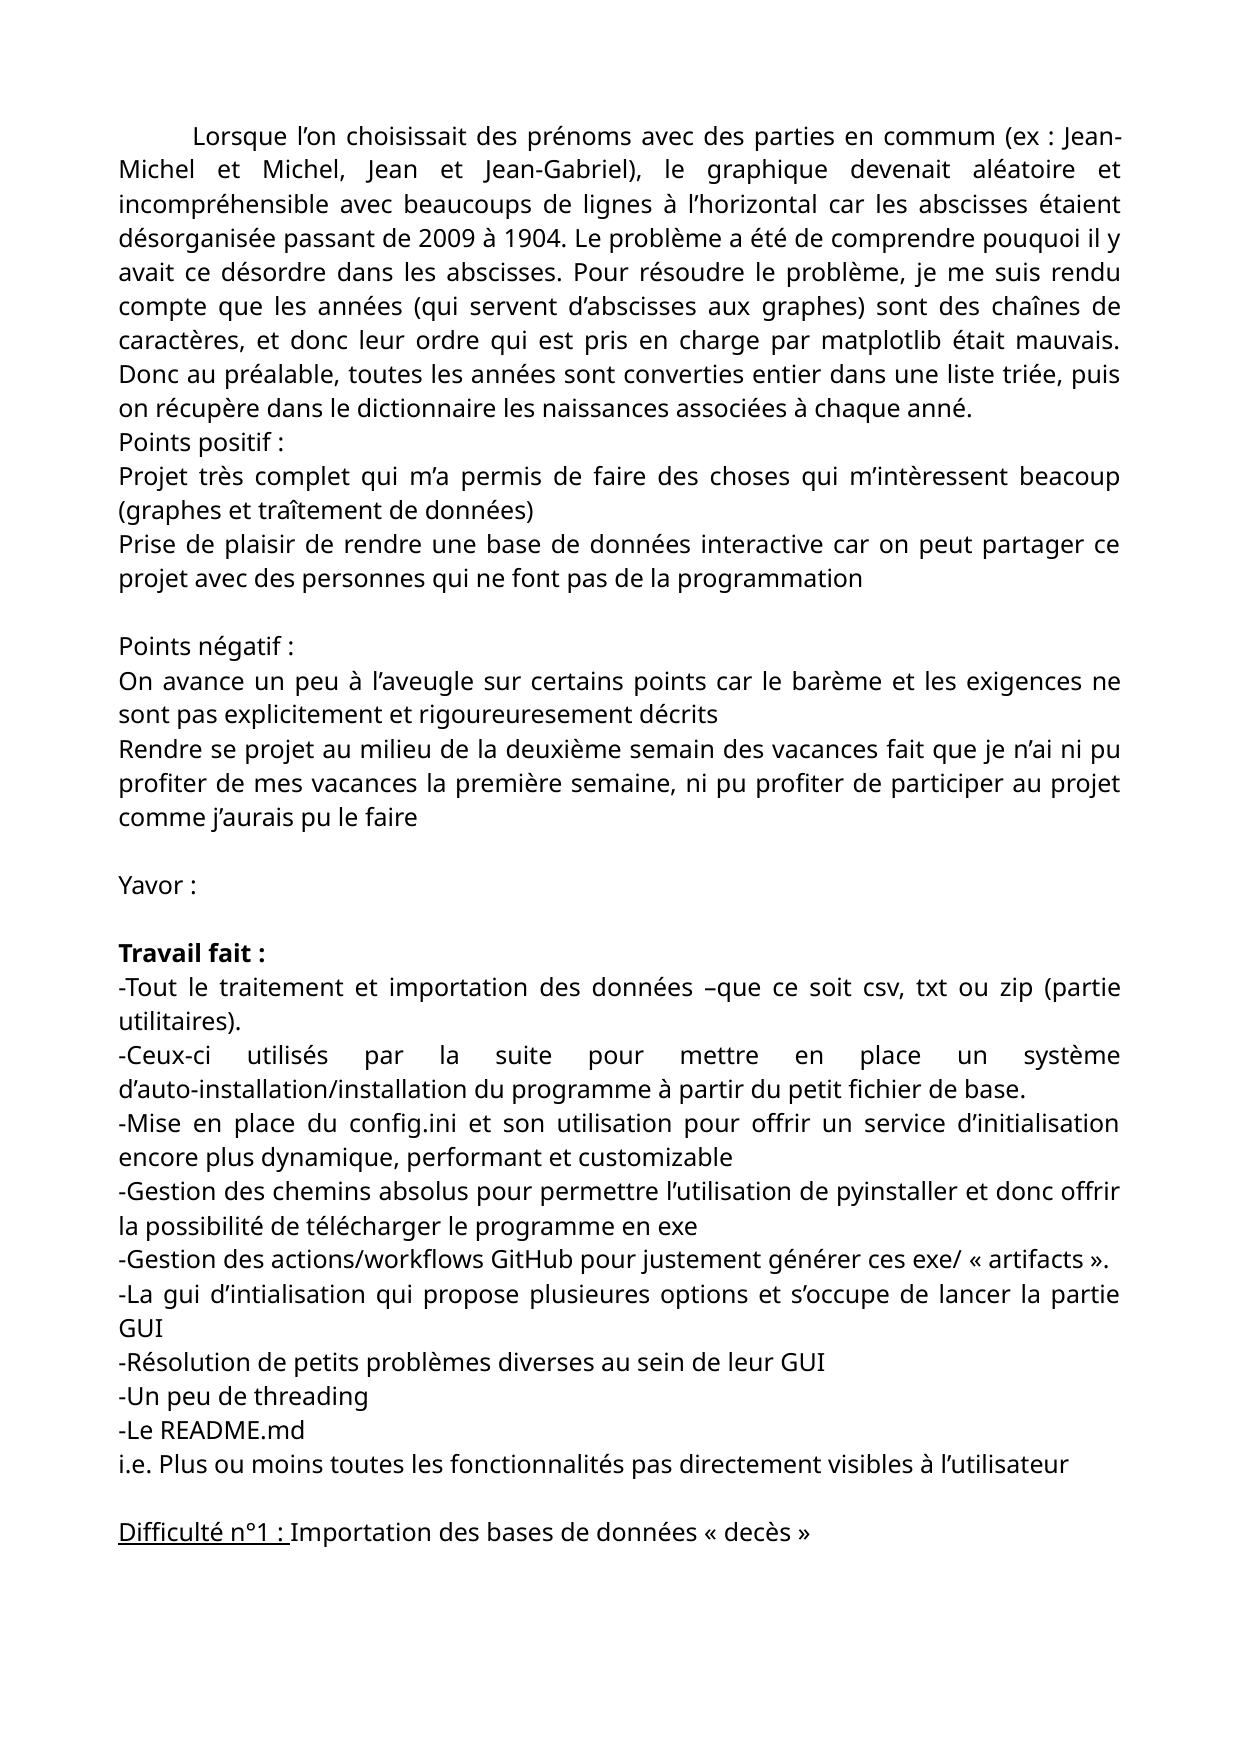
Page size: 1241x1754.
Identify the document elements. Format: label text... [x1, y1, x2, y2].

text Difficulté n°1 : Importation des bases de données « decès » [118, 1515, 1122, 1549]
text On avance un peu à l’aveugle sur certains points car le barème et les exigences ne sont pas explicitement et rigoureuresement décrits [118, 663, 1122, 731]
text -Résolution de petits problèmes diverses au sein de leur GUI [118, 1344, 1122, 1378]
text i.e. Plus ou moins toutes les fonctionnalités pas directement visibles à l’utilisateur [118, 1447, 1122, 1481]
text -Tout le traitement et importation des données –que ce soit csv, txt ou zip (partie utilitaires). [118, 970, 1122, 1038]
text Travail fait : [118, 936, 1122, 970]
text Points positif : [118, 425, 1122, 459]
text Prise de plaisir de rendre une base de données interactive car on peut partager ce projet avec des personnes qui ne font pas de la programmation [118, 527, 1122, 595]
text Points négatif : [118, 629, 1122, 663]
text -Mise en place du config.ini et son utilisation pour offrir un service d’initialisation encore plus dynamique, performant et customizable [118, 1106, 1122, 1174]
text Rendre se projet au milieu de la deuxième semain des vacances fait que je n’ai ni pu profiter de mes vacances la première semaine, ni pu profiter de participer au projet comme j’aurais pu le faire [118, 731, 1122, 833]
text Projet très complet qui m’a permis de faire des choses qui m’intèressent beacoup (graphes et traîtement de données) [118, 459, 1122, 527]
text -Ceux-ci utilisés par la suite pour mettre en place un système d’auto-installation/installation du programme à partir du petit fichier de base. [118, 1038, 1122, 1106]
text -Un peu de threading [118, 1378, 1122, 1412]
text -Gestion des chemins absolus pour permettre l’utilisation de pyinstaller et donc offrir la possibilité de télécharger le programme en exe [118, 1174, 1122, 1242]
text -Gestion des actions/workflows GitHub pour justement générer ces exe/ « artifacts ». [118, 1242, 1122, 1276]
text Lorsque l’on choisissait des prénoms avec des parties en commum (ex : Jean-Michel et Michel, Jean et Jean-Gabriel), le graphique devenait aléatoire et incompréhensible avec beaucoups de lignes à l’horizontal car les abscisses étaient désorganisée passant de 2009 à 1904. Le problème a été de comprendre pouquoi il y avait ce désordre dans les abscisses. Pour résoudre le problème, je me suis rendu compte que les années (qui servent d’abscisses aux graphes) sont des chaînes de caractères, et donc leur ordre qui est pris en charge par matplotlib était mauvais. Donc au préalable, toutes les années sont converties entier dans une liste triée, puis on récupère dans le dictionnaire les naissances associées à chaque anné. [118, 118, 1122, 425]
text -La gui d’intialisation qui propose plusieures options et s’occupe de lancer la partie GUI [118, 1276, 1122, 1344]
text Yavor : [118, 867, 1122, 902]
text -Le README.md [118, 1412, 1122, 1447]
